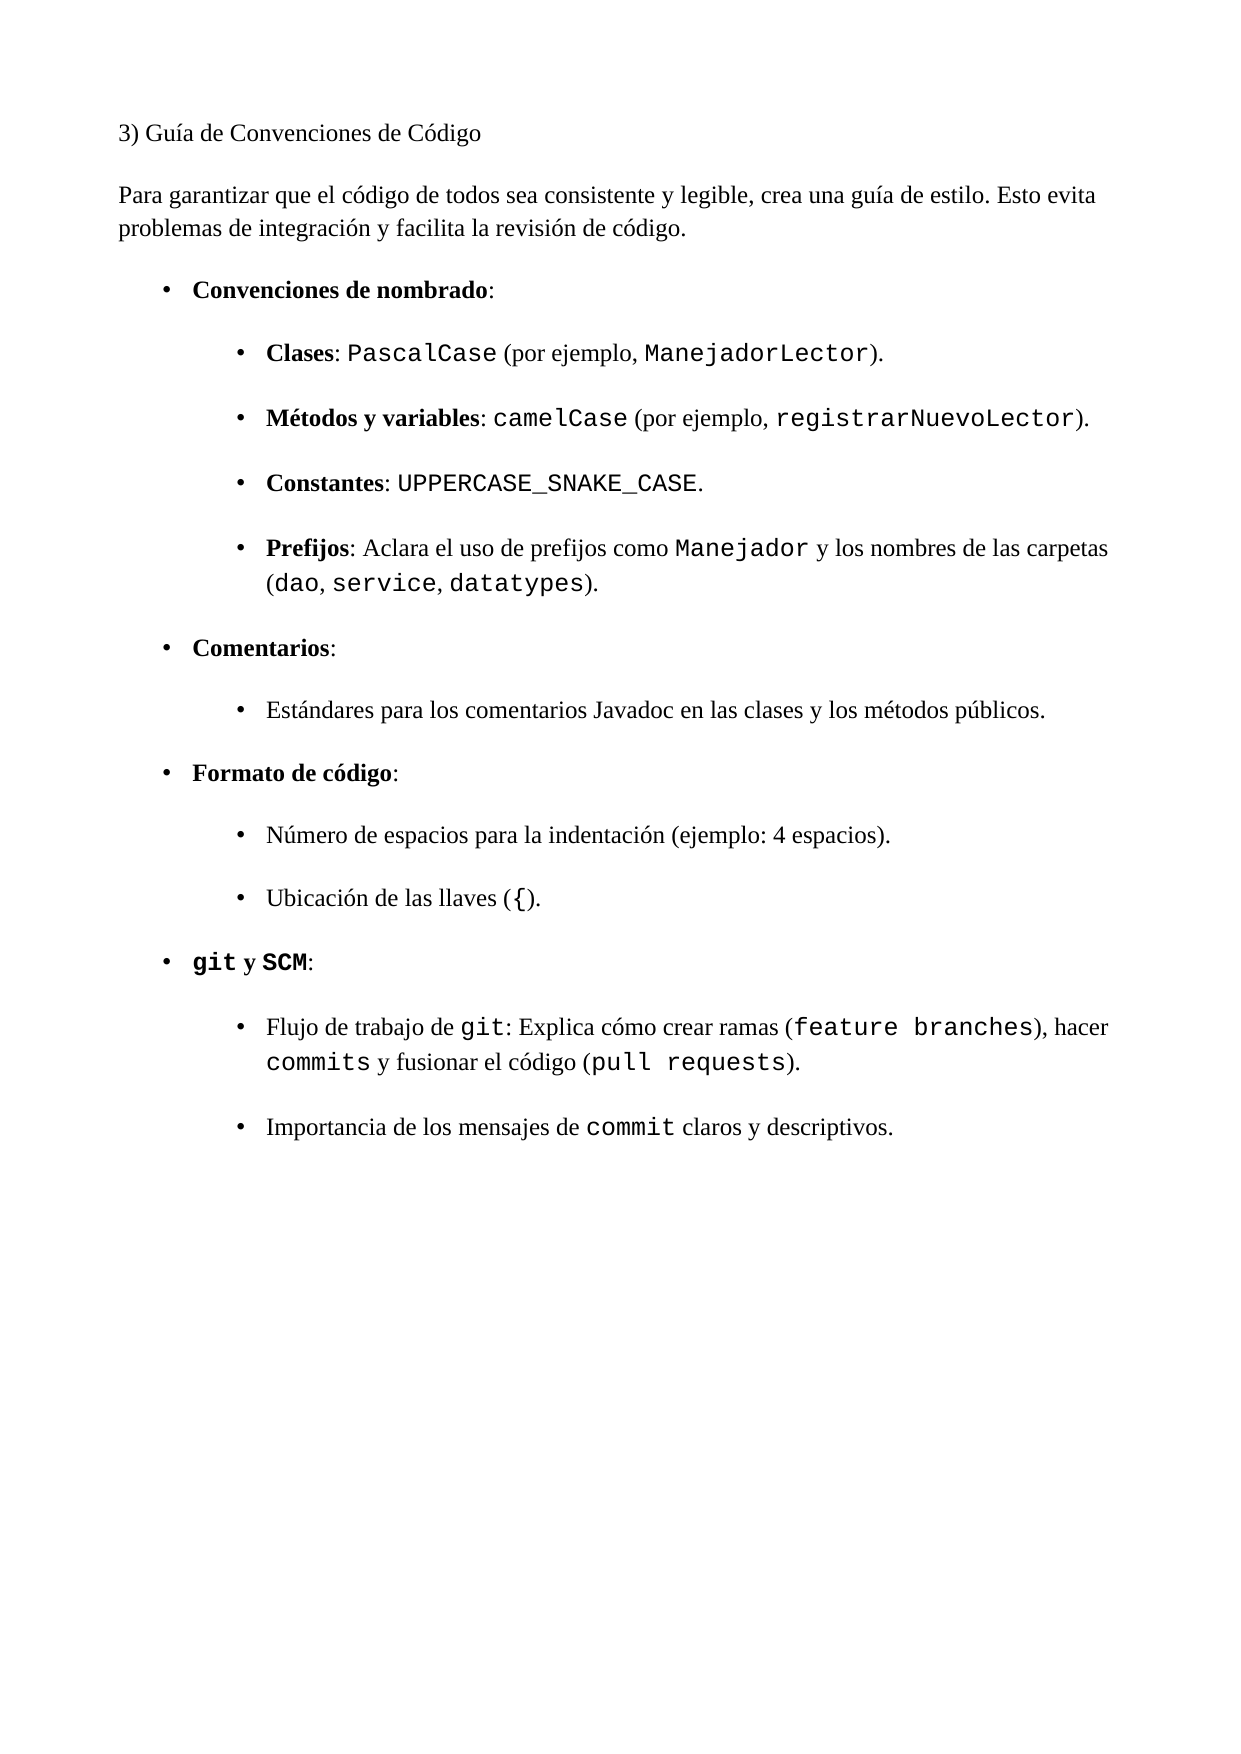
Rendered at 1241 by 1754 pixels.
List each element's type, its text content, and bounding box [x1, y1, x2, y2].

list Métodos y variables: camelCase (por ejemplo, registrarNuevoLector). [236, 403, 1122, 434]
list Formato de código: [162, 758, 1122, 786]
list Clases: PascalCase (por ejemplo, ManejadorLector). [236, 338, 1122, 369]
list Comentarios: [162, 633, 1122, 661]
list Estándares para los comentarios Javadoc en las clases y los métodos públicos. [236, 695, 1122, 724]
text Para garantizar que el código de todos sea consistente y legible, crea una guía de estilo. Esto evita problemas de integración y facilita la revisión de código. [118, 147, 1122, 242]
list git y SCM: [162, 947, 1122, 978]
list Ubicación de las llaves ({). [236, 883, 1122, 913]
list Constantes: UPPERCASE_SNAKE_CASE. [236, 468, 1122, 498]
list Importancia de los mensajes de commit claros y descriptivos. [236, 1112, 1122, 1143]
list Convenciones de nombrado: [162, 275, 1122, 304]
list Número de espacios para la indentación (ejemplo: 4 espacios). [236, 820, 1122, 849]
text 3) Guía de Convenciones de Código [118, 118, 1122, 147]
list Flujo de trabajo de git: Explica cómo crear ramas (feature branches), hacer commits y fusionar el código (pull requests). [236, 1012, 1122, 1078]
list Prefijos: Aclara el uso de prefijos como Manejador y los nombres de las carpetas (dao, service, datatypes). [236, 533, 1122, 598]
